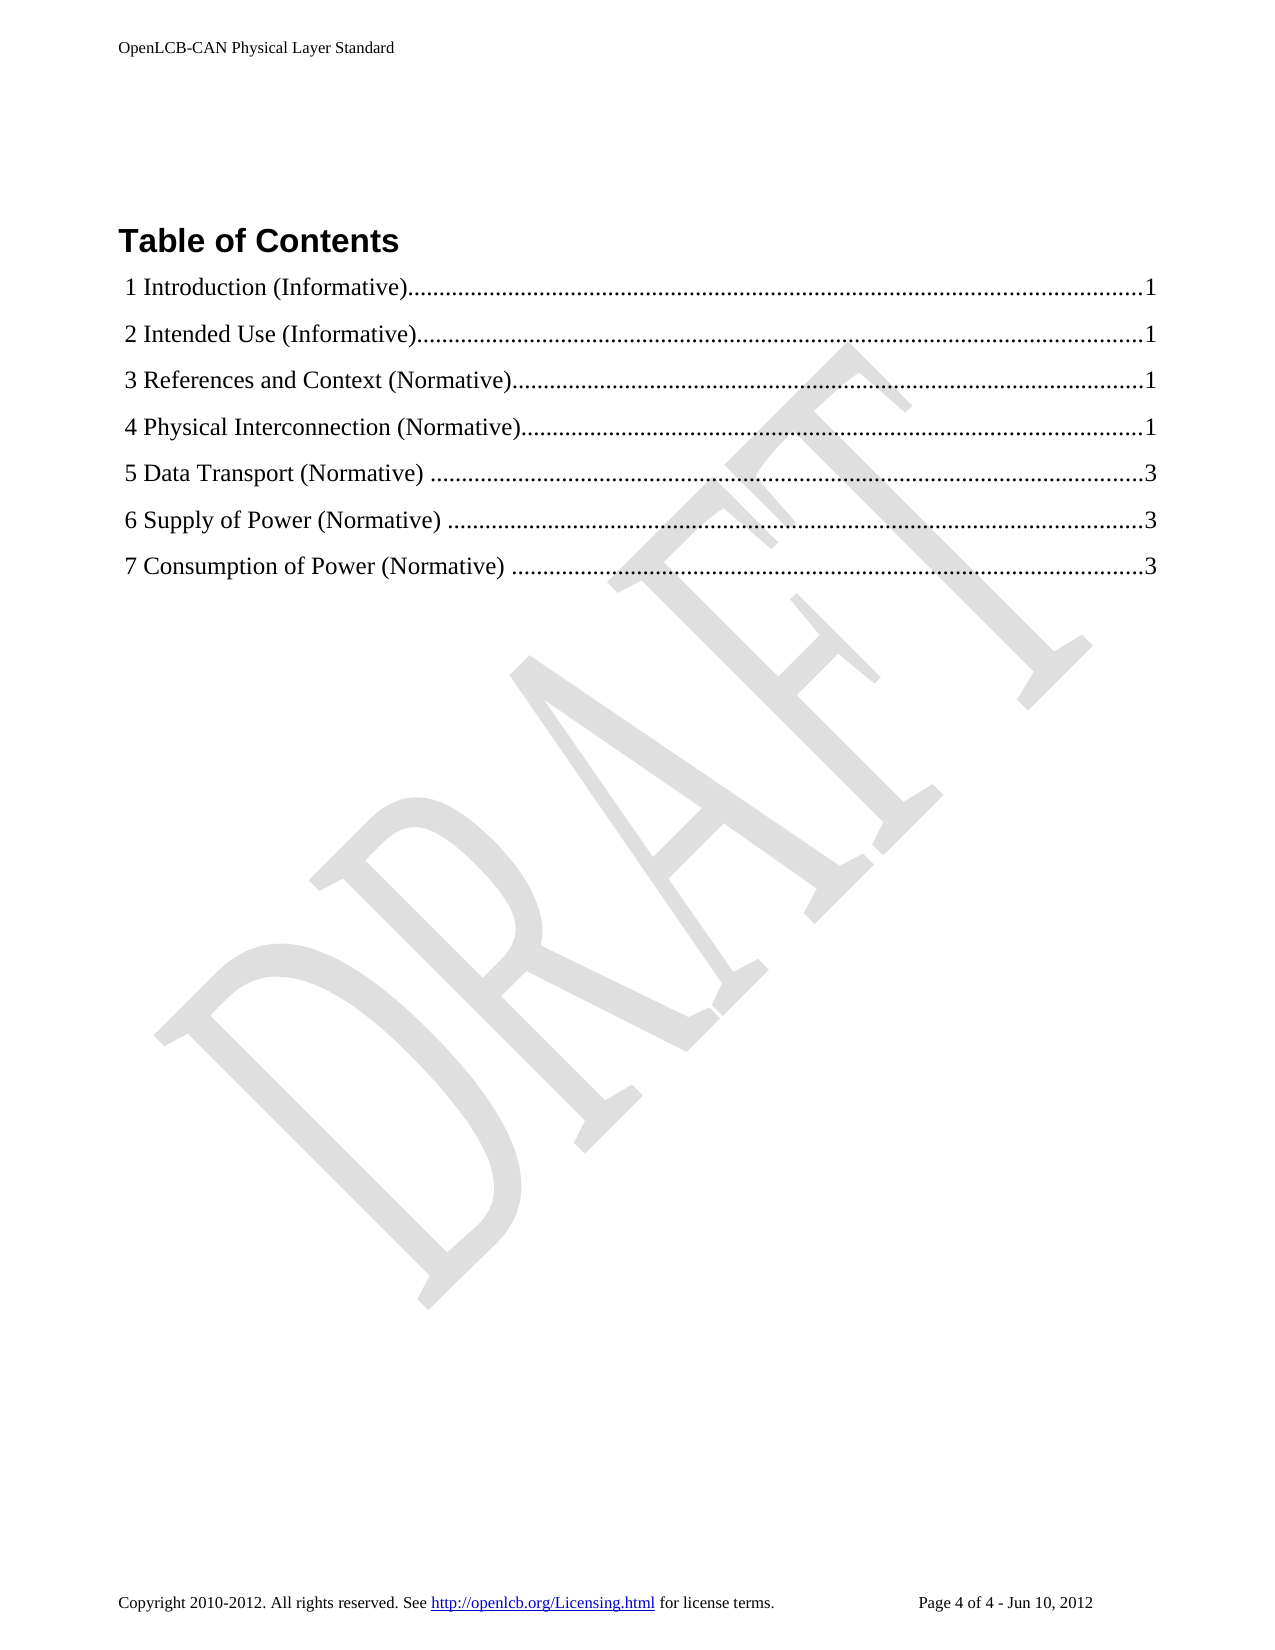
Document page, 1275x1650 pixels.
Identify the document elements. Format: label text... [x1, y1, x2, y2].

text 7 Consumption of Power (Normative) 3 [955, 551, 1157, 580]
text 6 Supply of Power (Normative) 3 [695, 509, 751, 533]
text 5 Data Transport (Normative) 3 [118, 458, 745, 487]
text 2 Intended Use (Informative) 1 [118, 319, 1157, 348]
subtitle Table of Contents [118, 221, 1157, 260]
text 3 References and Context (Normative) 1 [118, 365, 823, 394]
text 5 Data Transport (Normative) 3 [862, 458, 1157, 487]
text 6 Supply of Power (Normative) 3 [742, 505, 894, 533]
text 3 References and Context (Normative) 1 [834, 374, 882, 394]
text 1 Introduction (Informative) 1 [118, 272, 1157, 301]
text 5 Data Transport (Normative) 3 [757, 458, 848, 487]
text 4 Physical Interconnection (Normative) 1 [816, 412, 1157, 441]
text 6 Supply of Power (Normative) 3 [909, 505, 1157, 533]
text 4 Physical Interconnection (Normative) 1 [118, 412, 776, 441]
text 7 Consumption of Power (Normative) 3 [118, 551, 637, 580]
text 6 Supply of Power (Normative) 3 [118, 505, 683, 533]
text 7 Consumption of Power (Normative) 3 [665, 551, 941, 580]
text 3 References and Context (Normative) 1 [873, 365, 1157, 394]
